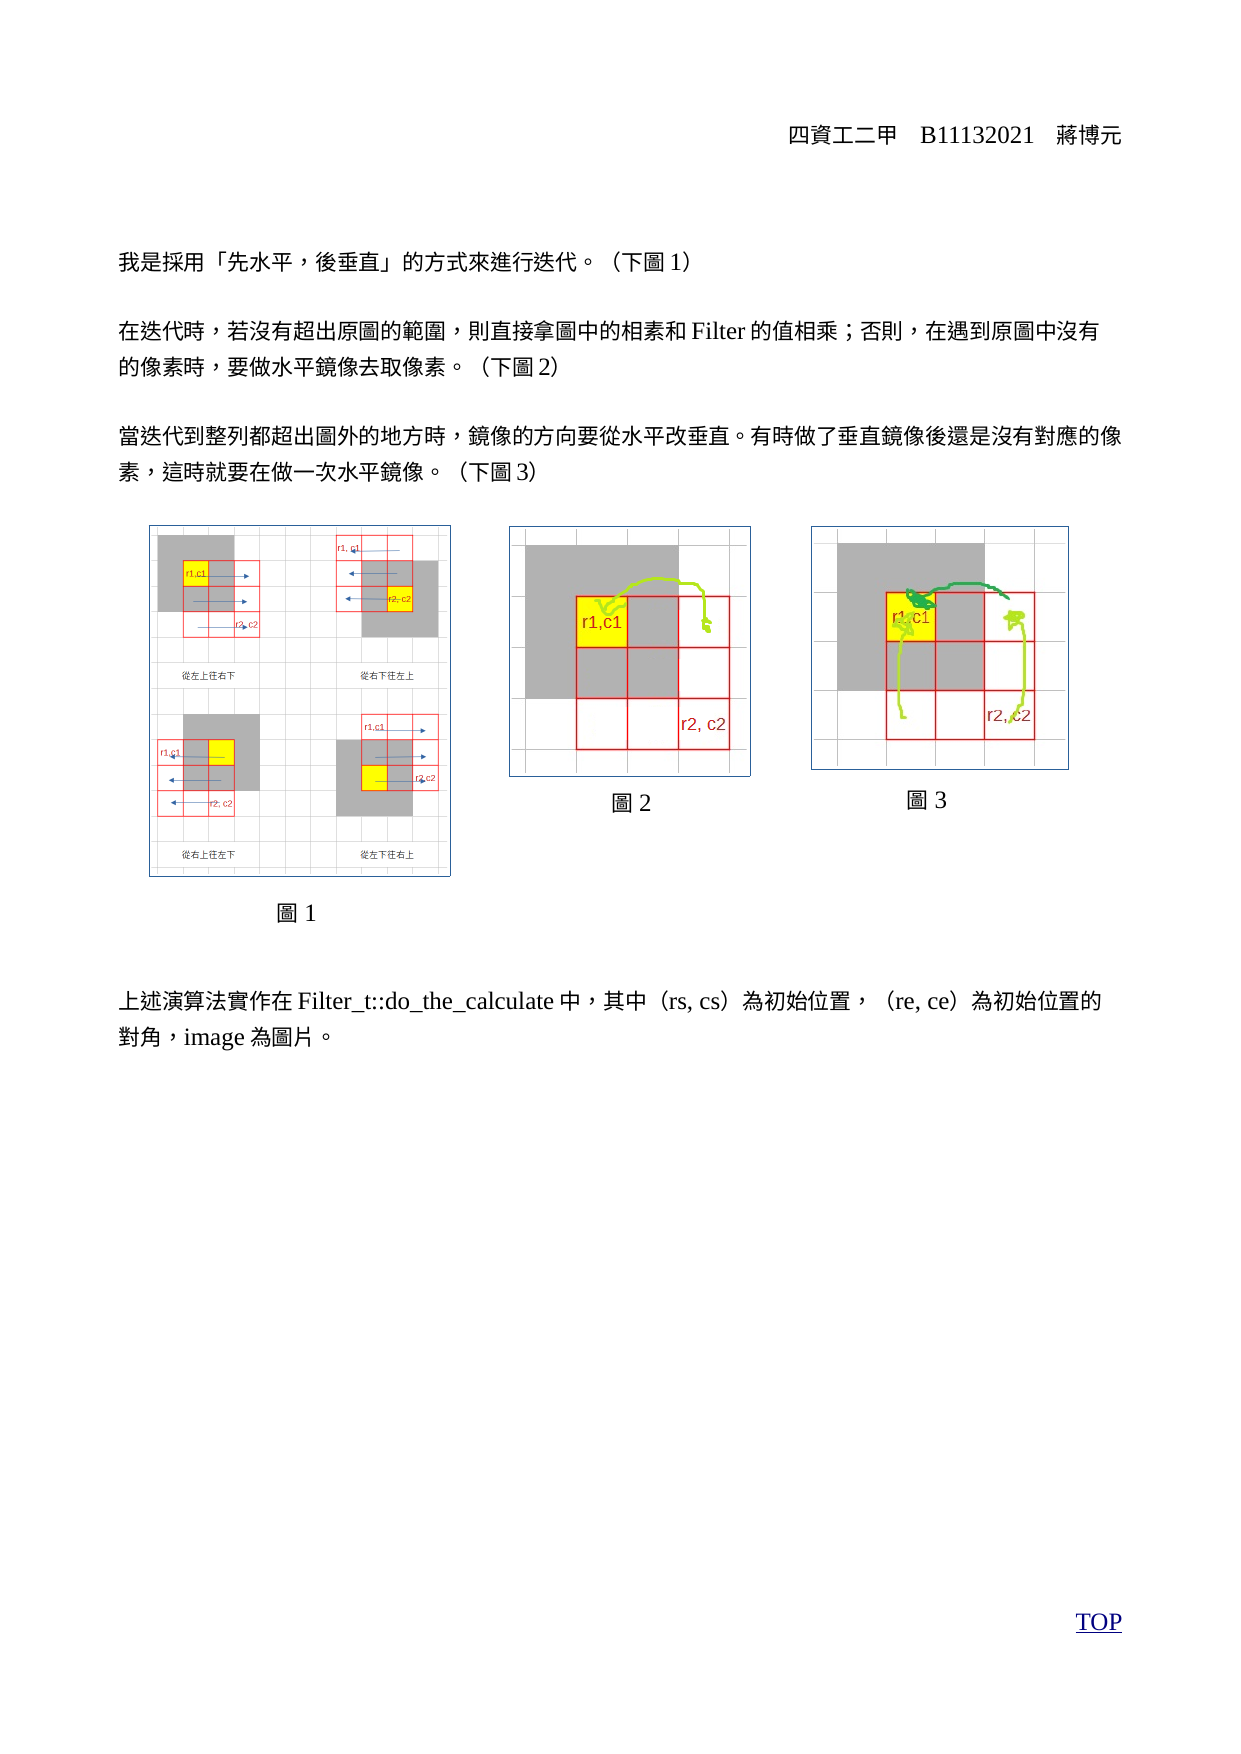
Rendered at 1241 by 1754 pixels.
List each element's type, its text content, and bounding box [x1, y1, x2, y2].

picture [813, 529, 1066, 766]
text 上述演算法實作在Filter_t::do_the_calculate中，其中（rs, cs）為初始位置，（re, ce）為初始位置的對角，image為圖片。 [118, 984, 1122, 1052]
picture [511, 529, 747, 773]
text 在迭代時，若沒有超出原圖的範圍，則直接拿圖中的相素和Filter的值相乘；否則，在遇到原圖中沒有的像素時，要做水平鏡像去取像素。（下圖2） [118, 314, 1122, 382]
text 當迭代到整列都超出圖外的地方時，鏡像的方向要從水平改垂直。有時做了垂直鏡像後還是沒有對應的像素，這時就要在做一次水平鏡像。（下圖3） [118, 419, 1122, 487]
text 我是採用「先水平，後垂直」的方式來進行迭代。（下圖1） [118, 245, 1122, 276]
picture [151, 527, 448, 874]
